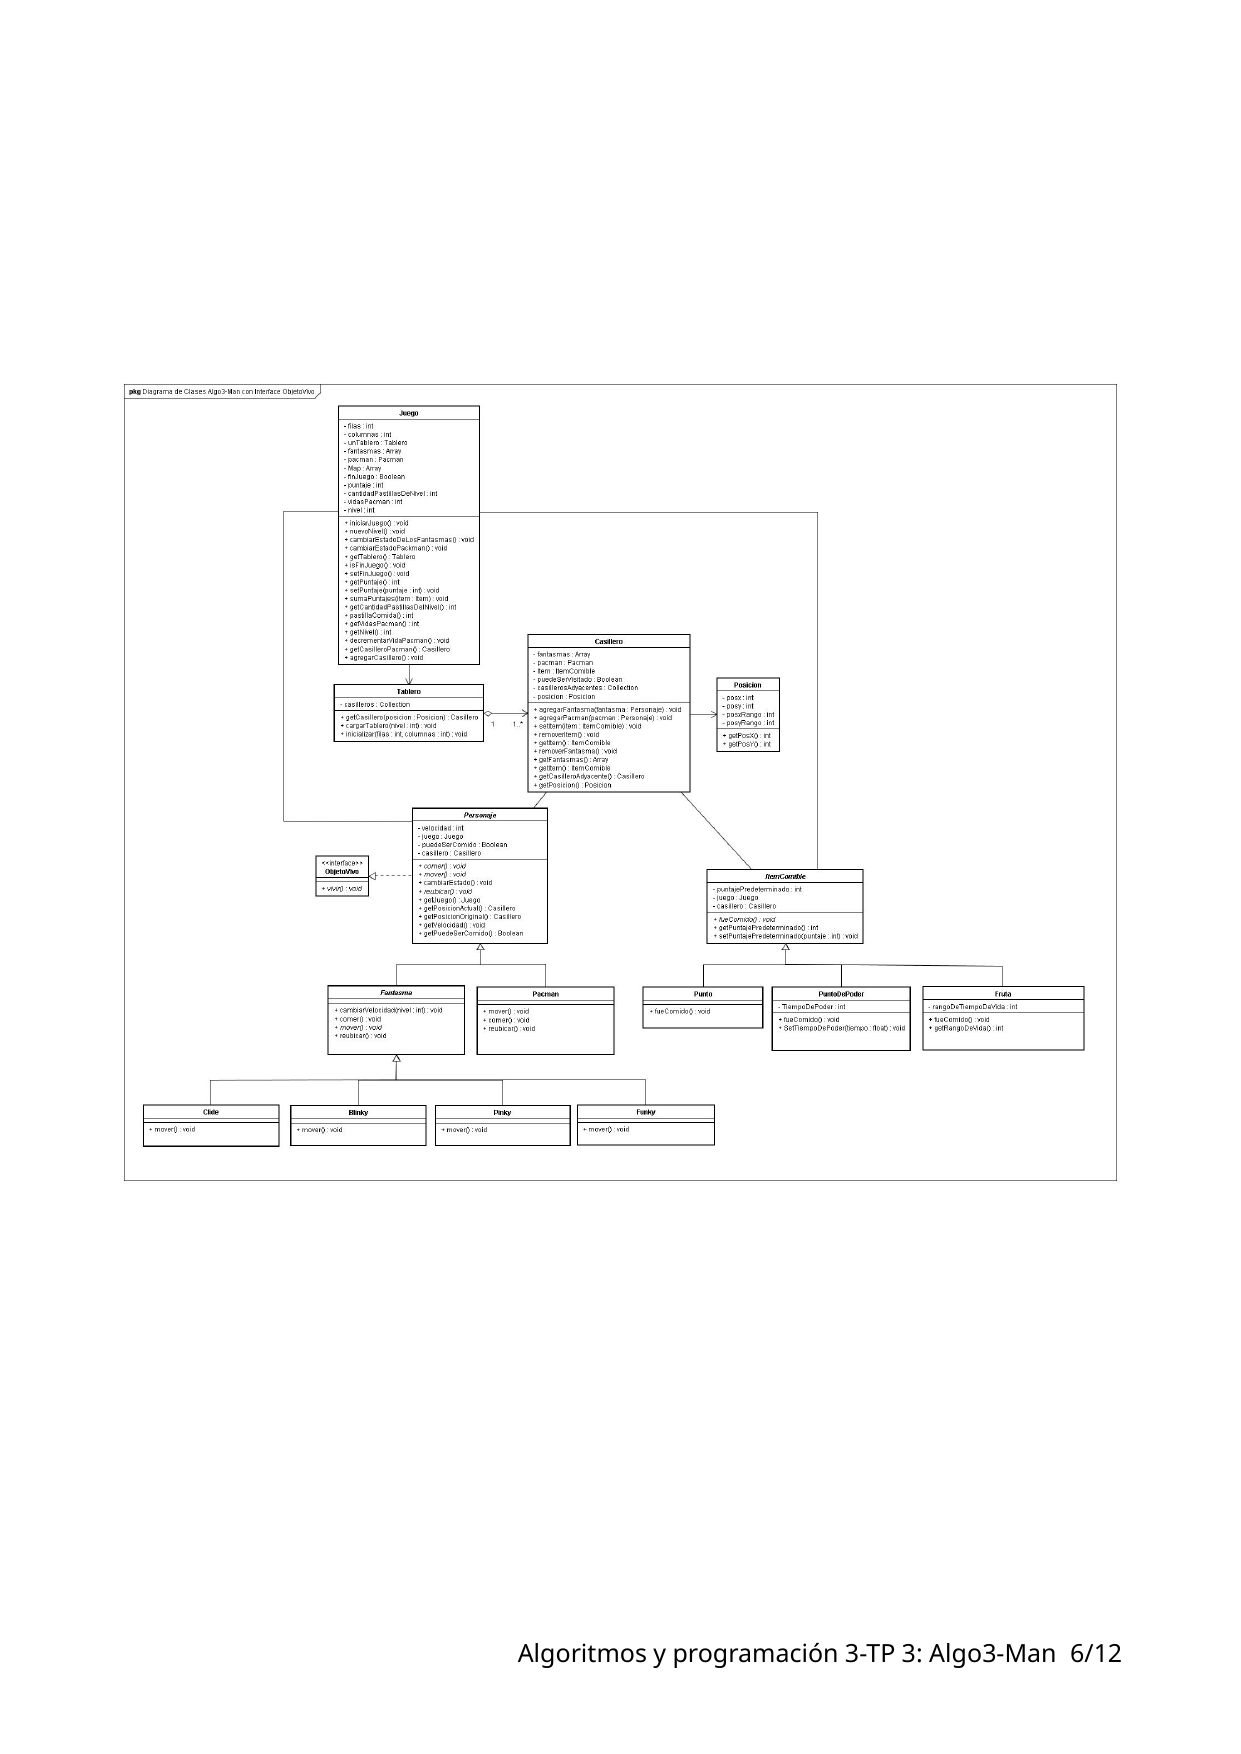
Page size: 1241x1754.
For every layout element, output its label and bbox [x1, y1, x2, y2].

picture [118, 378, 1122, 1186]
